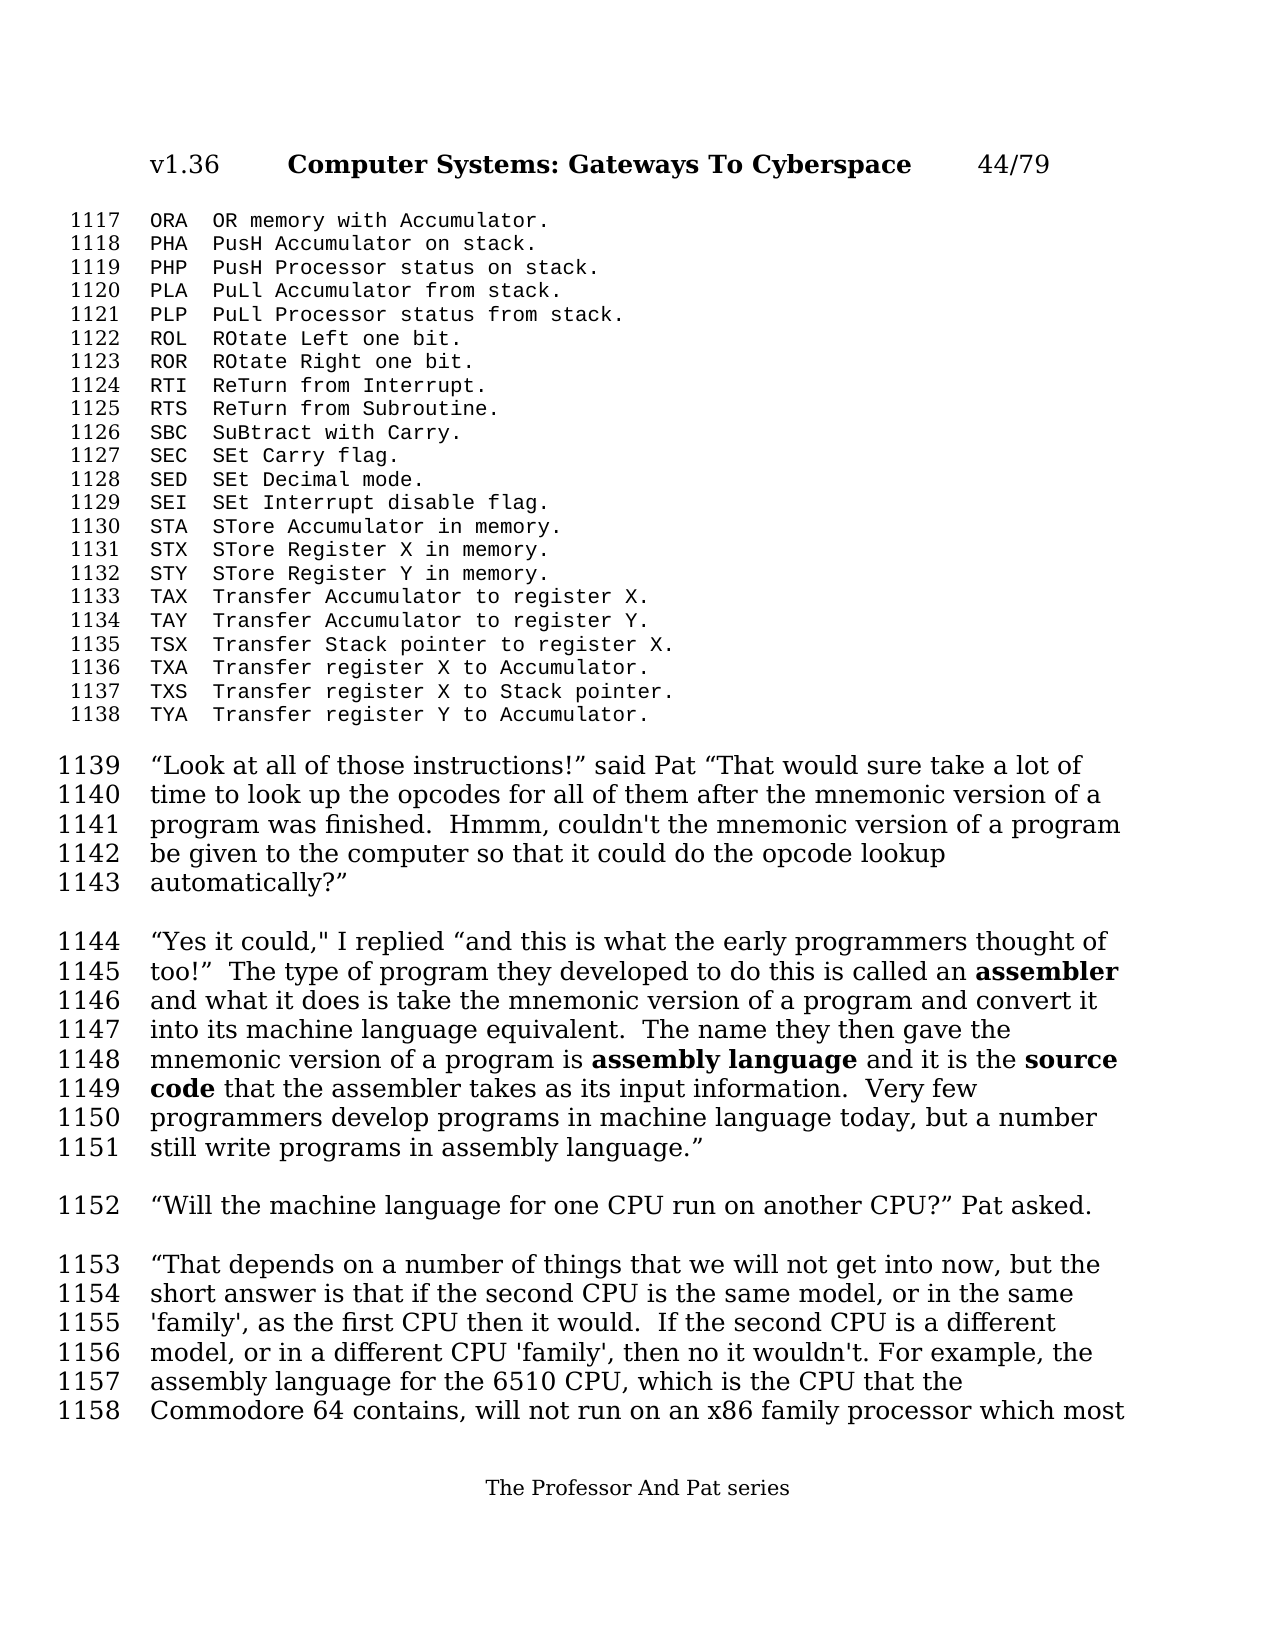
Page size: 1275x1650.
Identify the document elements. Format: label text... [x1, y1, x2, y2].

text SEC SEt Carry flag. [150, 445, 1125, 469]
text STX STore Register X in memory. [150, 539, 1125, 563]
text “Look at all of those instructions!” said Pat “That would sure take a lot of time to look up the opcodes for all of them after the mnemonic version of a program was finished. Hmmm, couldn't the mnemonic version of a program be given to the computer so that it could do the opcode lookup automatically?” [150, 751, 1125, 898]
text RTS ReTurn from Subroutine. [150, 398, 1125, 422]
text RTI ReTurn from Interrupt. [150, 375, 1125, 398]
text STA STore Accumulator in memory. [150, 516, 1125, 539]
text ROL ROtate Left one bit. [150, 328, 1125, 351]
text ROR ROtate Right one bit. [150, 351, 1125, 375]
text TYA Transfer register Y to Accumulator. [150, 704, 1125, 728]
text “Yes it could," I replied “and this is what the early programmers thought of too!” The type of program they developed to do this is called an assembler and what it does is take the mnemonic version of a program and convert it into its machine language equivalent. The name they then gave the mnemonic version of a program is assembly language and it is the source code that the assembler takes as its input information. Very few programmers develop programs in machine language today, but a number still write programs in assembly language.” [150, 927, 1125, 1162]
text TAY Transfer Accumulator to register Y. [150, 610, 1125, 634]
text PHP PusH Processor status on stack. [150, 257, 1125, 281]
text SBC SuBtract with Carry. [150, 422, 1125, 445]
text TXA Transfer register X to Accumulator. [150, 657, 1125, 681]
text SEI SEt Interrupt disable flag. [150, 492, 1125, 516]
text PLA PuLl Accumulator from stack. [150, 281, 1125, 304]
text TAX Transfer Accumulator to register X. [150, 587, 1125, 610]
text TXS Transfer register X to Stack pointer. [150, 681, 1125, 704]
text ORA OR memory with Accumulator. [150, 210, 1125, 233]
text TSX Transfer Stack pointer to register X. [150, 634, 1125, 657]
text “Will the machine language for one CPU run on another CPU?” Pat asked. [150, 1191, 1125, 1221]
text SED SEt Decimal mode. [150, 469, 1125, 492]
text PLP PuLl Processor status from stack. [150, 304, 1125, 328]
text “That depends on a number of things that we will not get into now, but the short answer is that if the second CPU is the same model, or in the same 'family', as the first CPU then it would. If the second CPU is a different model, or in a different CPU 'family', then no it wouldn't. For example, the assembly language for the 6510 CPU, which is the CPU that the Commodore 64 contains, will not run on an x86 family processor which most [150, 1250, 1125, 1426]
text PHA PusH Accumulator on stack. [150, 233, 1125, 257]
text STY STore Register Y in memory. [150, 563, 1125, 587]
